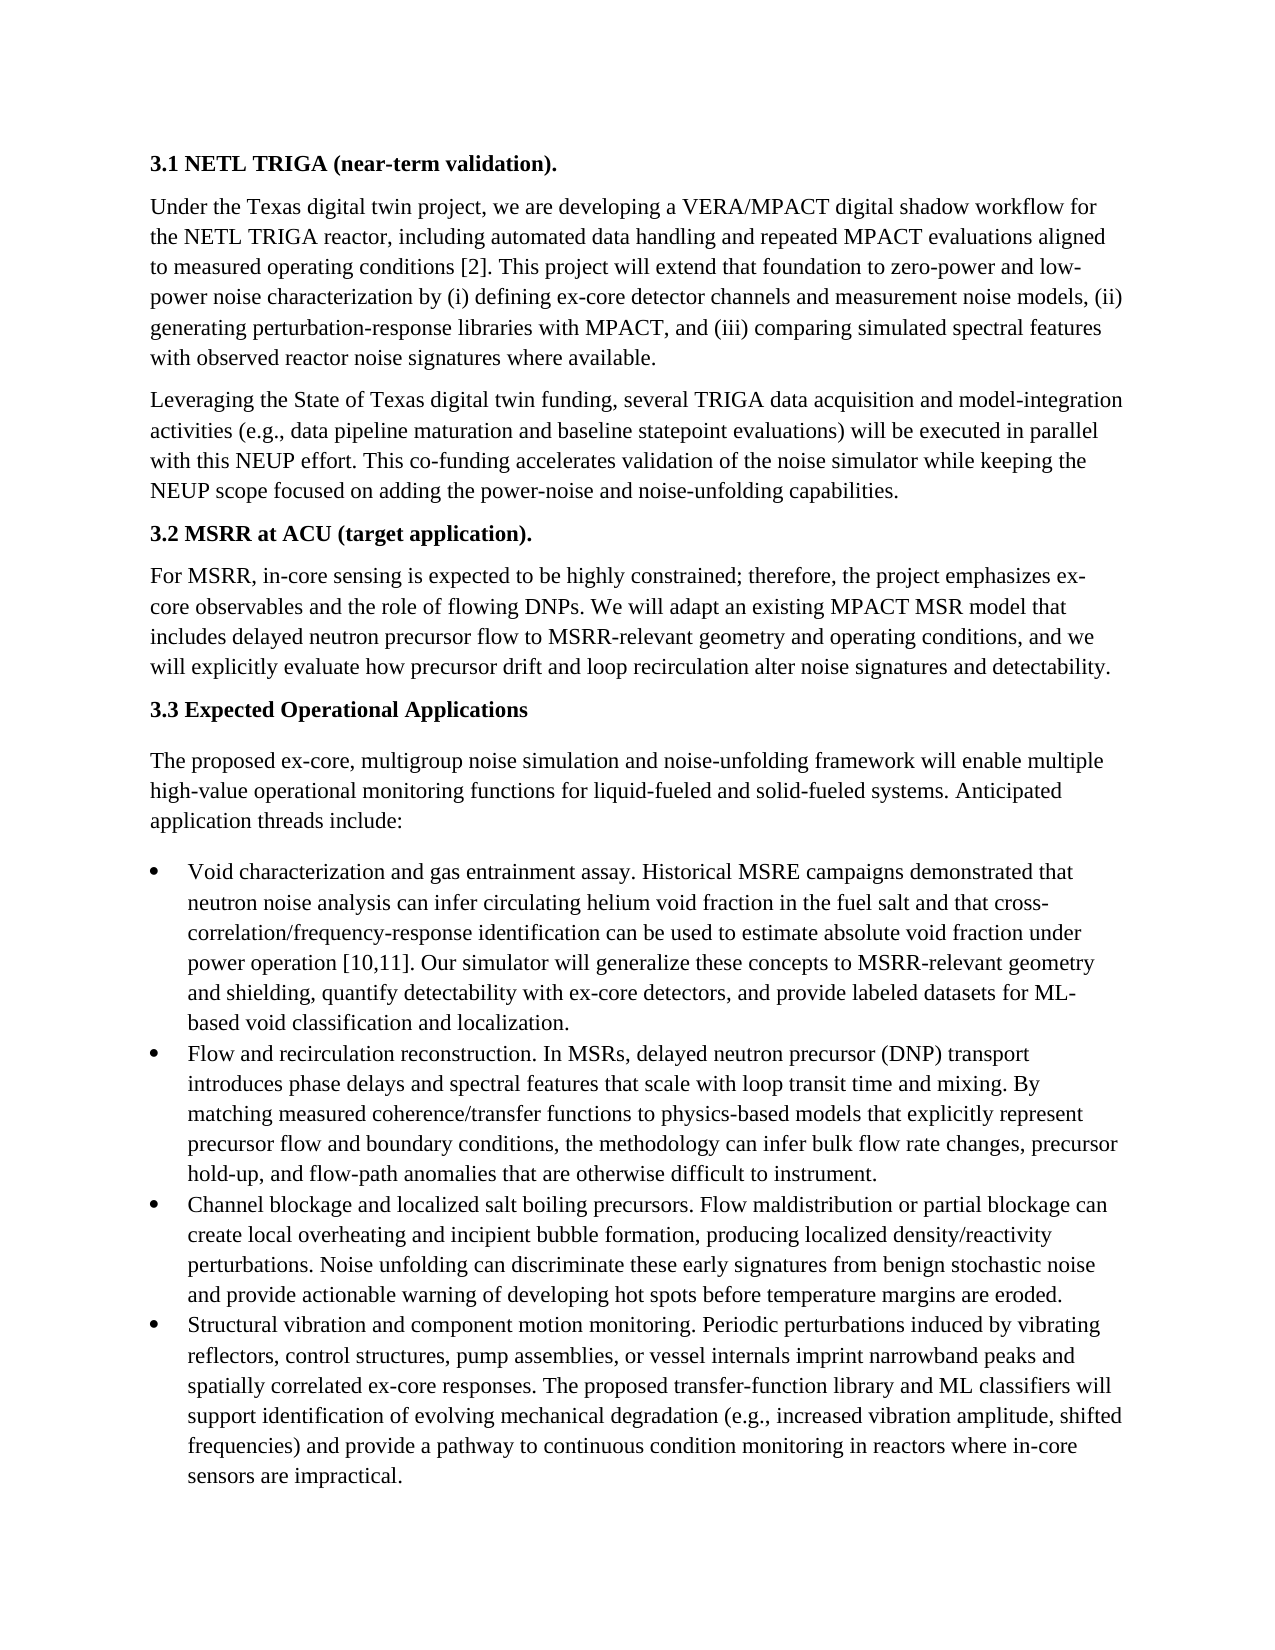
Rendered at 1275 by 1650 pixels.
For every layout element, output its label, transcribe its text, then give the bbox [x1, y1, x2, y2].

text The proposed ex-core, multigroup noise simulation and noise-unfolding framework will enable multiple high-value operational monitoring functions for liquid-fueled and solid-fueled systems. Anticipated application threads include: [150, 747, 1125, 834]
text Leveraging the State of Texas digital twin funding, several TRIGA data acquisition and model-integration activities (e.g., data pipeline maturation and baseline statepoint evaluations) will be executed in parallel with this NEUP effort. This co-funding accelerates validation of the noise simulator while keeping the NEUP scope focused on adding the power-noise and noise-unfolding capabilities. [150, 386, 1125, 503]
text Under the Texas digital twin project, we are developing a VERA/MPACT digital shadow workflow for the NETL TRIGA reactor, including automated data handling and repeated MPACT evaluations aligned to measured operating conditions [2]. This project will extend that foundation to zero-power and low-power noise characterization by (i) defining ex-core detector channels and measurement noise models, (ii) generating perturbation-response libraries with MPACT, and (iii) comparing simulated spectral features with observed reactor noise signatures where available. [150, 193, 1125, 370]
list Void characterization and gas entrainment assay. Historical MSRE campaigns demonstrated that neutron noise analysis can infer circulating helium void fraction in the fuel salt and that cross-correlation/frequency-response identification can be used to estimate absolute void fraction under power operation [10,11]. Our simulator will generalize these concepts to MSRR-relevant geometry and shielding, quantify detectability with ex-core detectors, and provide labeled datasets for ML-based void classification and localization. [150, 858, 1125, 1036]
text 3.1 NETL TRIGA (near-term validation). [150, 150, 1125, 176]
list Structural vibration and component motion monitoring. Periodic perturbations induced by vibrating reflectors, control structures, pump assemblies, or vessel internals imprint narrowband peaks and spatially correlated ex-core responses. The proposed transfer-function library and ML classifiers will support identification of evolving mechanical degradation (e.g., increased vibration amplitude, shifted frequencies) and provide a pathway to continuous condition monitoring in reactors where in-core sensors are impractical. [150, 1311, 1125, 1489]
text 3.3 Expected Operational Applications [150, 696, 1125, 722]
text For MSRR, in-core sensing is expected to be highly constrained; therefore, the project emphasizes ex-core observables and the role of flowing DNPs. We will adapt an existing MPACT MSR model that includes delayed neutron precursor flow to MSRR-relevant geometry and operating conditions, and we will explicitly evaluate how precursor drift and loop recirculation alter noise signatures and detectability. [150, 562, 1125, 679]
text 3.2 MSRR at ACU (target application). [150, 520, 1125, 546]
list Flow and recirculation reconstruction. In MSRs, delayed neutron precursor (DNP) transport introduces phase delays and spectral features that scale with loop transit time and mixing. By matching measured coherence/transfer functions to physics-based models that explicitly represent precursor flow and boundary conditions, the methodology can infer bulk flow rate changes, precursor hold-up, and flow-path anomalies that are otherwise difficult to instrument. [150, 1039, 1125, 1187]
list Channel blockage and localized salt boiling precursors. Flow maldistribution or partial blockage can create local overheating and incipient bubble formation, producing localized density/reactivity perturbations. Noise unfolding can discriminate these early signatures from benign stochastic noise and provide actionable warning of developing hot spots before temperature margins are eroded. [150, 1191, 1125, 1308]
